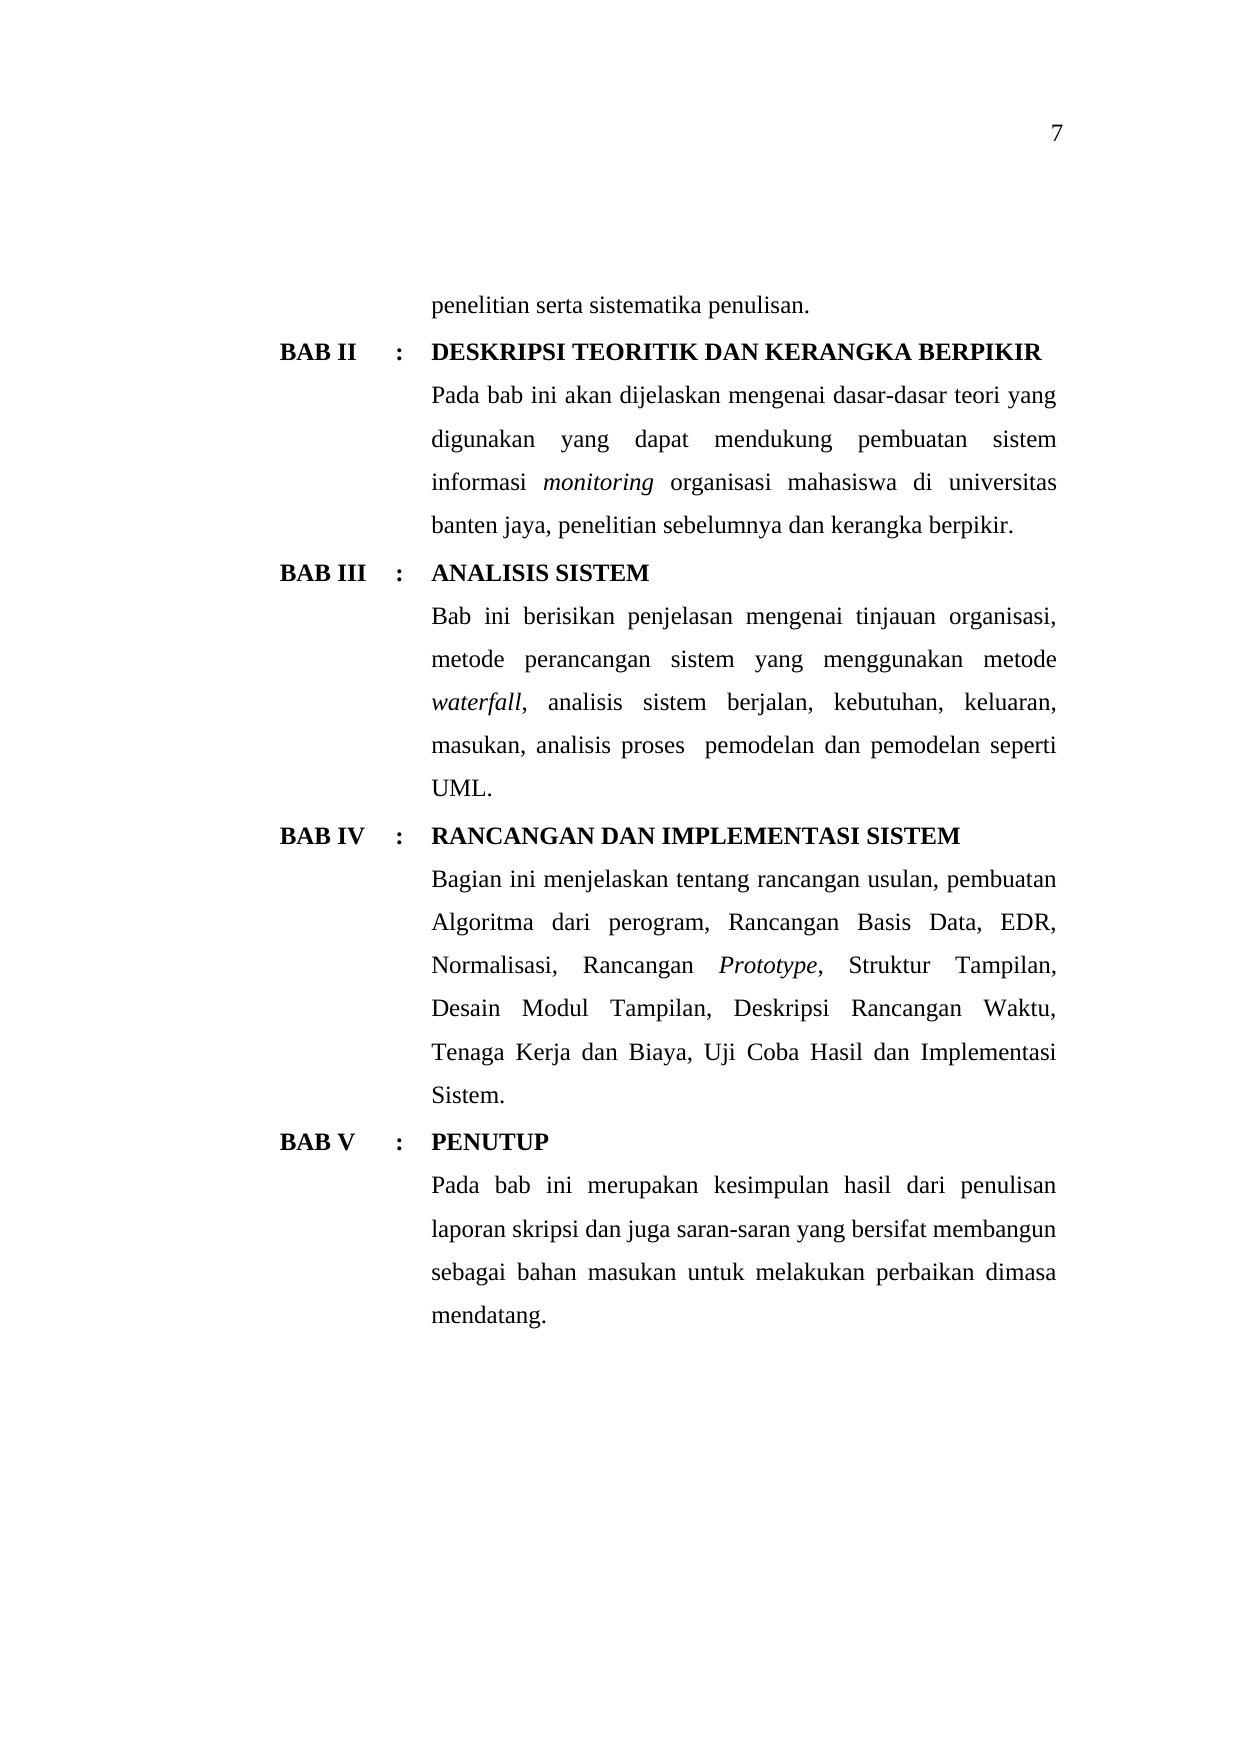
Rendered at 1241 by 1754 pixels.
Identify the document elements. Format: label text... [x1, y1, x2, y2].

table_cell DESKRIPSI TEORITIK DAN KERANGKA BERPIKIR Pada bab ini akan dijelaskan mengenai dasar-dasar teori yang digunakan yang dapat mendukung pembuatan sistem informasi monitoring organisasi mahasiswa di universitas banten jaya, penelitian sebelumnya dan kerangka berpikir. [425, 332, 1063, 552]
table_cell : [389, 332, 425, 552]
table_cell BAB II [236, 332, 389, 552]
table_cell BAB V [236, 1122, 389, 1355]
table_header [389, 284, 425, 332]
table_header penelitian serta sistematika penulisan. [425, 284, 1063, 332]
table_cell BAB III [236, 552, 389, 815]
table_cell : [389, 552, 425, 815]
table_cell PENUTUP Pada bab ini merupakan kesimpulan hasil dari penulisan laporan skripsi dan juga saran-saran yang bersifat membangun sebagai bahan masukan untuk melakukan perbaikan dimasa mendatang. [425, 1122, 1063, 1355]
table_cell BAB IV [236, 815, 389, 1122]
table_cell ANALISIS SISTEM Bab ini berisikan penjelasan mengenai tinjauan organisasi, metode perancangan sistem yang menggunakan metode waterfall, analisis sistem berjalan, kebutuhan, keluaran, masukan, analisis proses pemodelan dan pemodelan seperti UML. [425, 552, 1063, 815]
table_header [236, 284, 389, 332]
table_cell : [389, 1122, 425, 1355]
table_cell RANCANGAN DAN IMPLEMENTASI SISTEM Bagian ini menjelaskan tentang rancangan usulan, pembuatan Algoritma dari perogram, Rancangan Basis Data, EDR, Normalisasi, Rancangan Prototype, Struktur Tampilan, Desain Modul Tampilan, Deskripsi Rancangan Waktu, Tenaga Kerja dan Biaya, Uji Coba Hasil dan Implementasi Sistem. [425, 815, 1063, 1122]
table_cell : [389, 815, 425, 1122]
